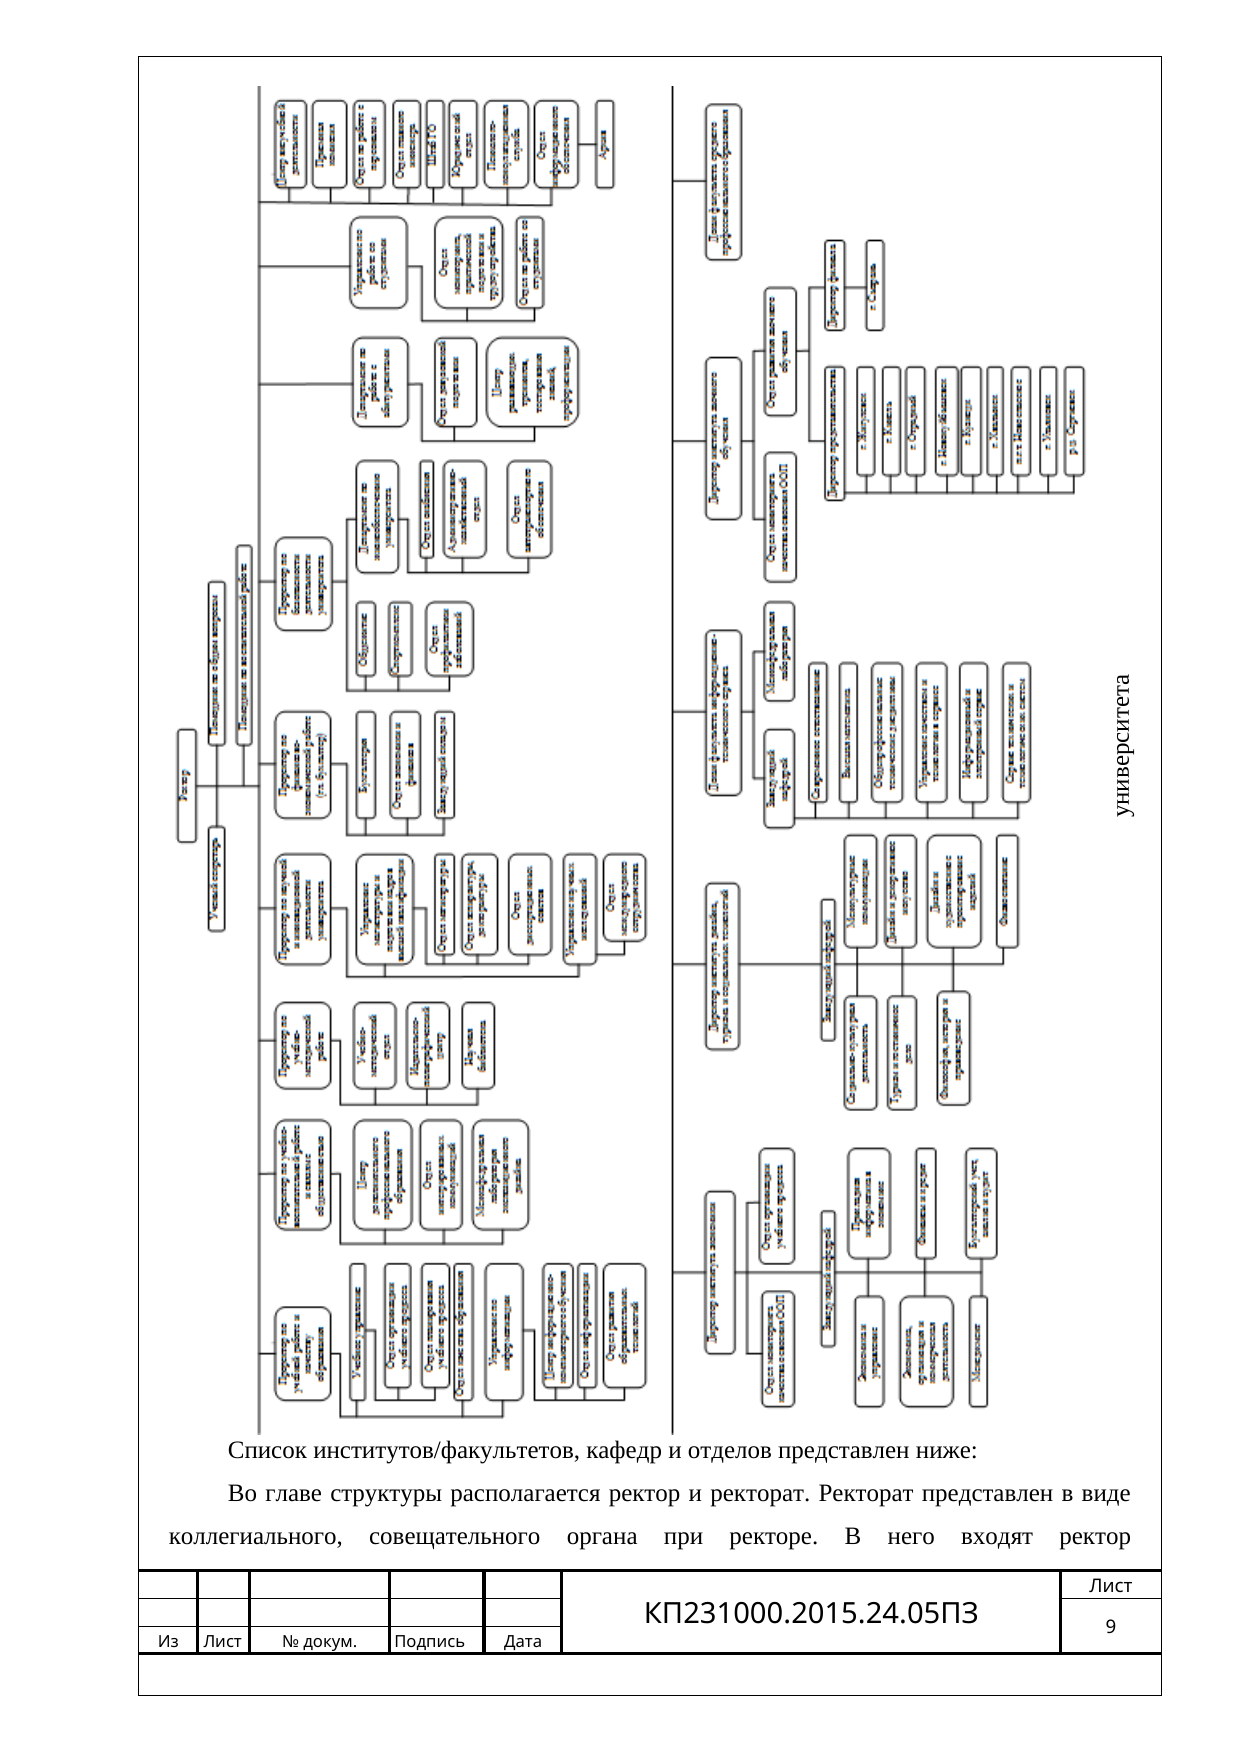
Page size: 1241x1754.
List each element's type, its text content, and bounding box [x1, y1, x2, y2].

text Во главе структуры располагается ректор и ректорат. Ректорат представлен в виде коллегиального, совещательного органа при ректоре. В него входят ректор [168, 1478, 1132, 1550]
picture [168, 86, 1091, 1435]
text Список институтов/факультетов, кафедр и отделов представлен ниже: [168, 1435, 1132, 1464]
table_header университета [1091, 86, 1149, 1435]
